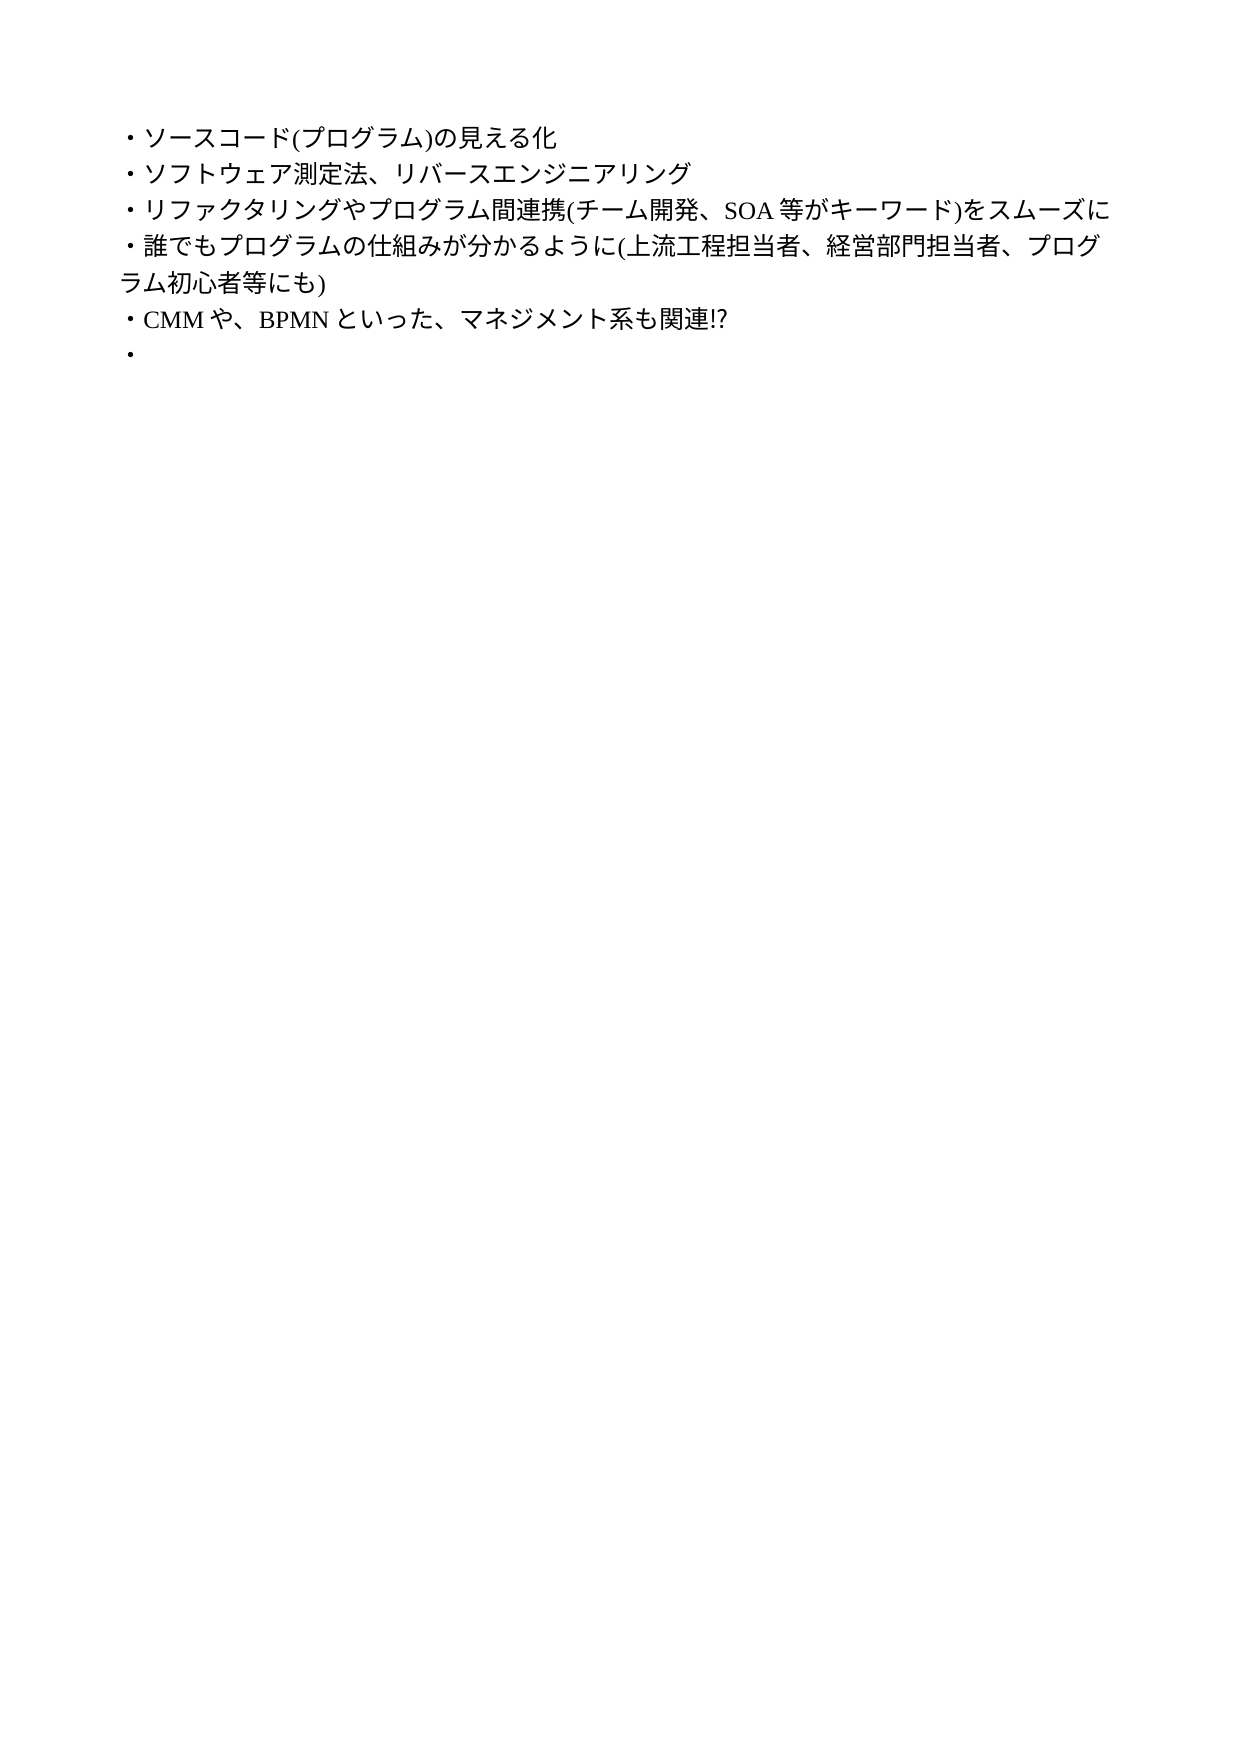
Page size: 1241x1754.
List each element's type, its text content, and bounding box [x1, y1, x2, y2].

text ・ソースコード(プログラム)の見える化 [118, 118, 1122, 154]
text ・ [118, 336, 1122, 372]
text ・ソフトウェア測定法、リバースエンジニアリング [118, 154, 1122, 191]
text ・誰でもプログラムの仕組みが分かるように(上流工程担当者、経営部門担当者、プログラム初心者等にも) [118, 227, 1122, 299]
text ・リファクタリングやプログラム間連携(チーム開発、SOA等がキーワード)をスムーズに [118, 191, 1122, 227]
text ・CMMや、BPMNといった、マネジメント系も関連⁉ [118, 299, 1122, 336]
